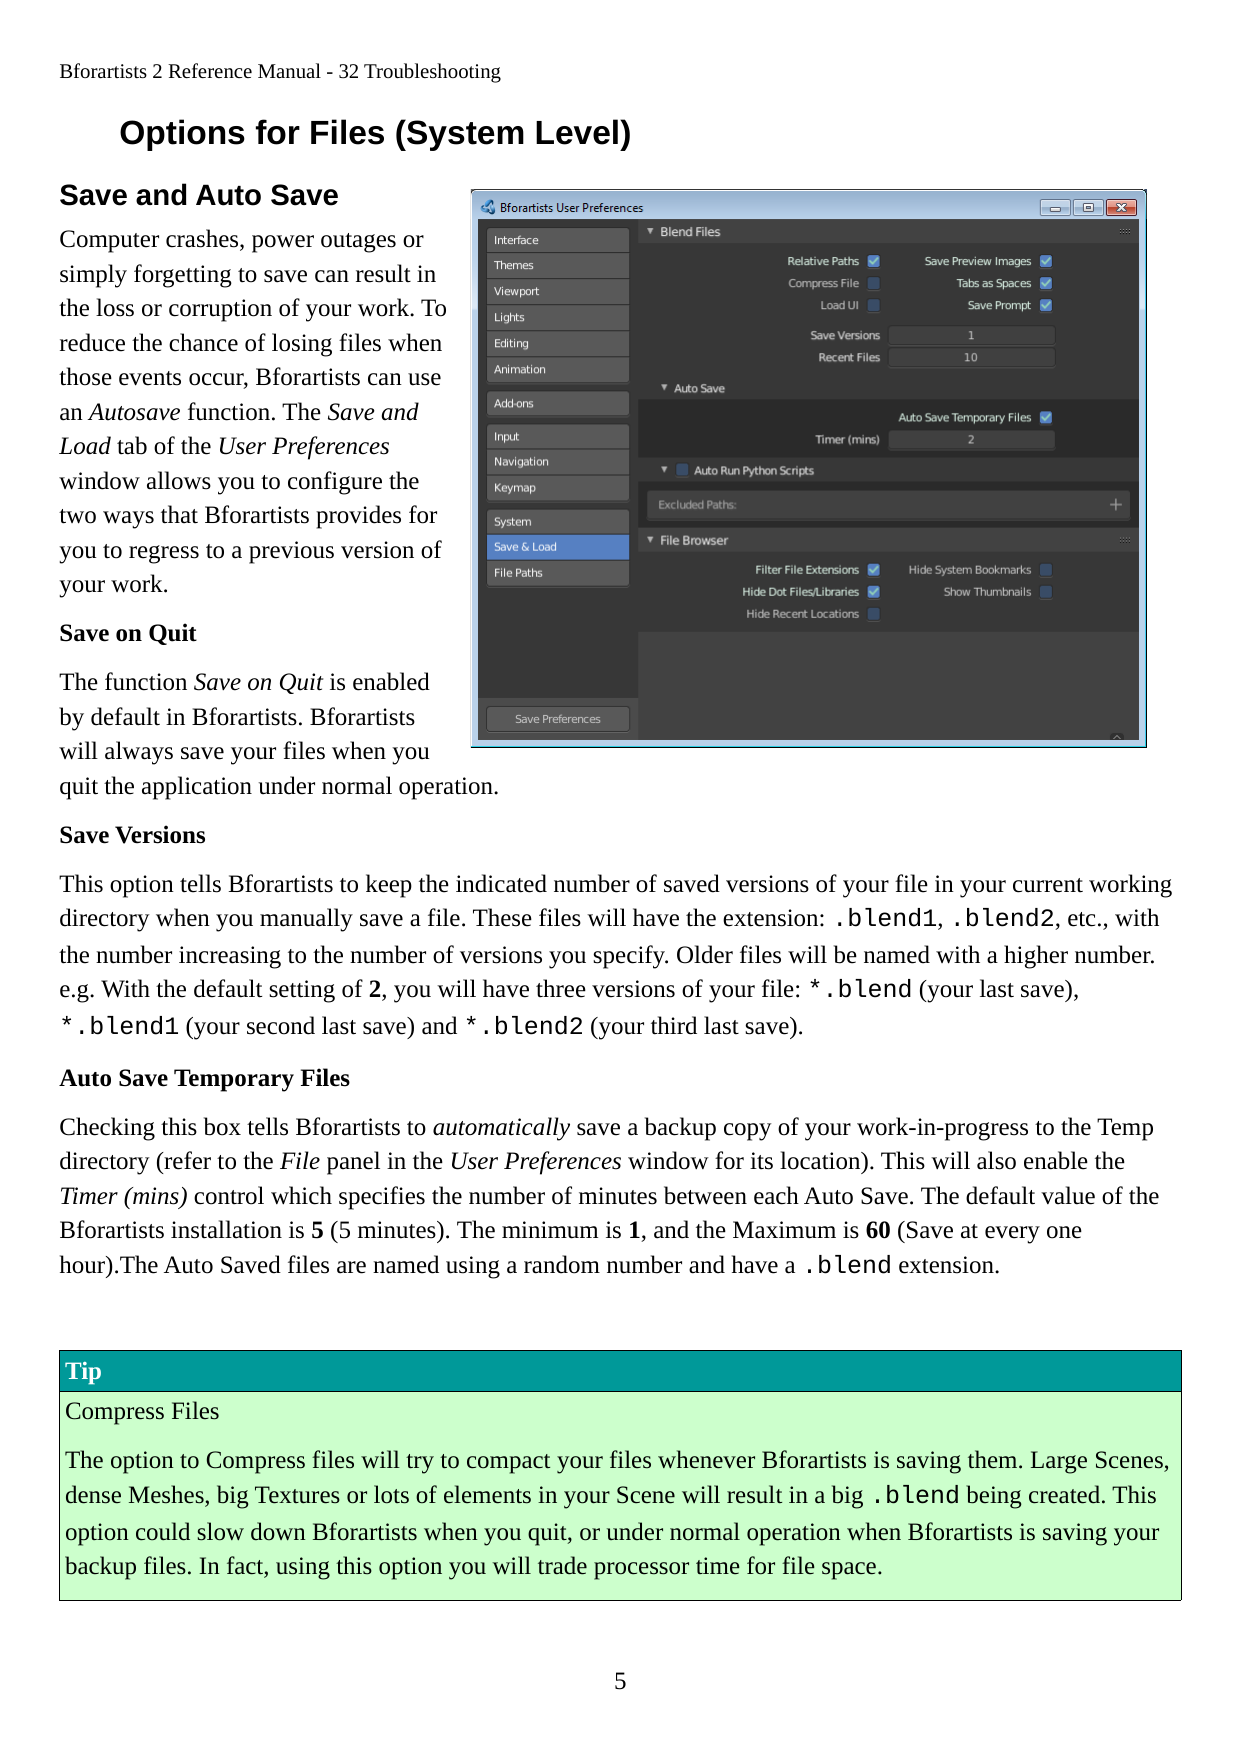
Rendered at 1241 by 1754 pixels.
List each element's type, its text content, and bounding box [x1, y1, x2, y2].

text The function Save on Quit is enabled by default in Bforartists. Bforartists will always save your files when you quit the application under normal operation. [59, 667, 1181, 800]
table_cell Compress Files The option to Compress files will try to compact your files whenever Bforartists is saving them. Large Scenes, dense Meshes, big Textures or lots of elements in your Scene will result in a big .blend being created. This option could slow down Bforartists when you quit, or under normal operation when Bforartists is saving your backup files. In fact, using this option you will trade processor time for file space. [60, 1392, 1181, 1600]
text [1147, 618, 1181, 647]
text Checking this box tells Bforartists to automatically save a backup copy of your work-in-progress to the Temp directory (refer to the File panel in the User Preferences window for its location). This will also enable the Timer (mins) control which specifies the number of minutes between each Auto Save. The default value of the Bforartists installation is 5 (5 minutes). The minimum is 1, and the Maximum is 60 (Save at every one hour).The Auto Saved files are named using a random number and have a .blend extension. [59, 1112, 1181, 1281]
subtitle Options for Files (System Level) [59, 113, 1181, 151]
text Auto Save Temporary Files [59, 1063, 1181, 1091]
text [1147, 224, 1181, 598]
picture [470, 189, 1147, 748]
text Computer crashes, power outages or simply forgetting to save can result in the loss or corruption of your work. To reduce the chance of losing files when those events occur, Bforartists can use an Autosave function. The Save and Load tab of the User Preferences window allows you to configure the two ways that Bforartists provides for you to regress to a previous version of your work. [59, 224, 470, 598]
text Save Versions [59, 820, 1181, 849]
subtitle Save and Auto Save [59, 178, 1181, 212]
text Save on Quit [59, 618, 470, 647]
text This option tells Bforartists to keep the indicated number of saved versions of your file in your current working directory when you manually save a file. These files will have the extension: .blend1, .blend2, etc., with the number increasing to the number of versions you specify. Older files will be named with a higher number. e.g. With the default setting of 2, you will have three versions of your file: *.blend (your last save), *.blend1 (your second last save) and *.blend2 (your third last save). [59, 869, 1181, 1042]
table_header Tip [60, 1351, 1181, 1391]
